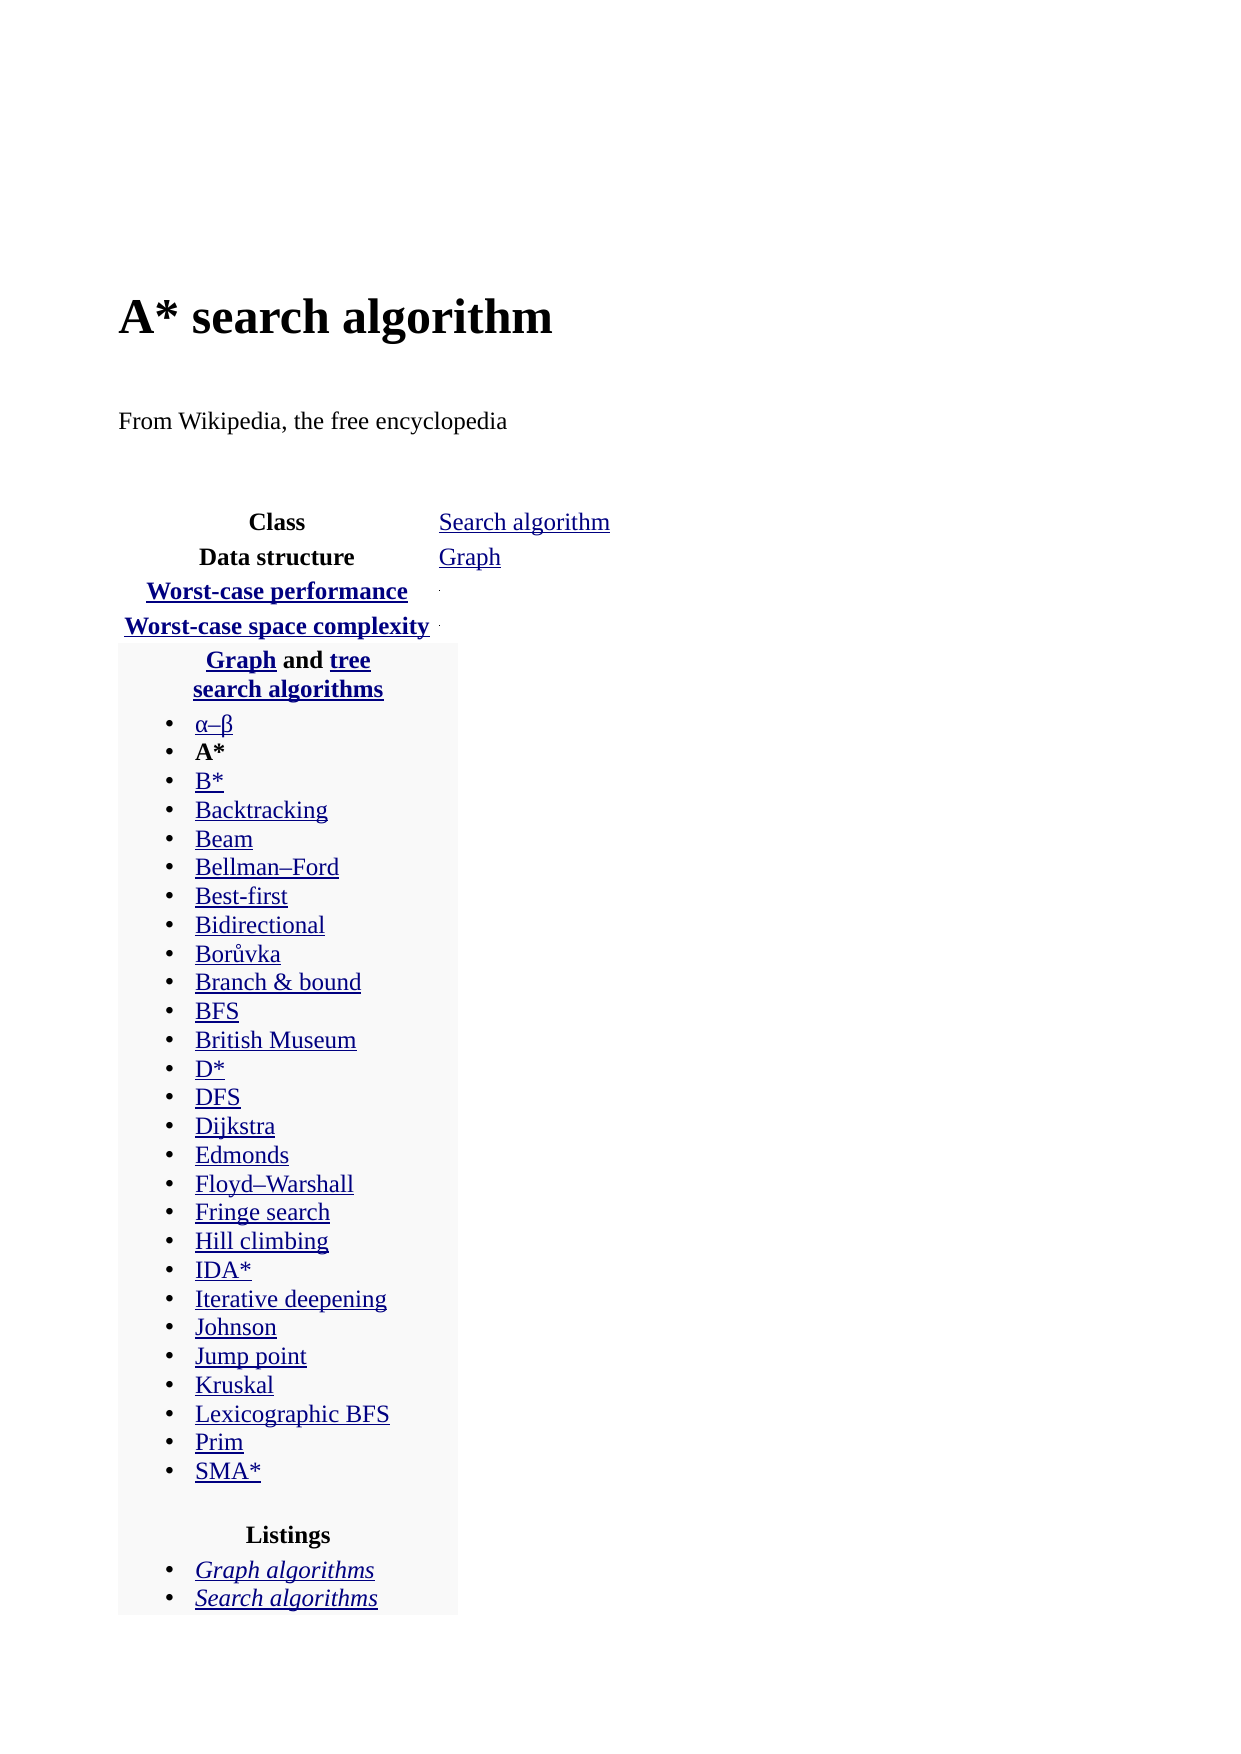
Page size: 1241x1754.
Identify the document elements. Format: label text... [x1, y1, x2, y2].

subtitle A* search algorithm [118, 287, 1122, 344]
text From Wikipedia, the free encyclopedia [118, 406, 1122, 435]
table_cell Worst-case performance [118, 573, 436, 608]
table_header Search algorithm [436, 504, 622, 539]
table_cell α–β A* B* Backtracking Beam Bellman–Ford Best-first Bidirectional Borůvka Branch & bound BFS British Museum D* DFS Dijkstra Edmonds Floyd–Warshall Fringe search Hill climbing IDA* Iterative deepening Johnson Jump point Kruskal Lexicographic BFS Prim SMA* [118, 706, 458, 1517]
table_header Class [118, 504, 436, 539]
table_header Graph and tree search algorithms [118, 643, 458, 706]
table_cell Worst-case space complexity [118, 608, 436, 642]
table_cell [436, 573, 622, 608]
table_cell Graph algorithms Search algorithms List of graph algorithms [118, 1552, 458, 1615]
table_cell Data structure [118, 539, 436, 573]
table_cell Listings [118, 1517, 458, 1552]
table_cell [436, 608, 622, 642]
table_cell Graph [436, 539, 622, 573]
